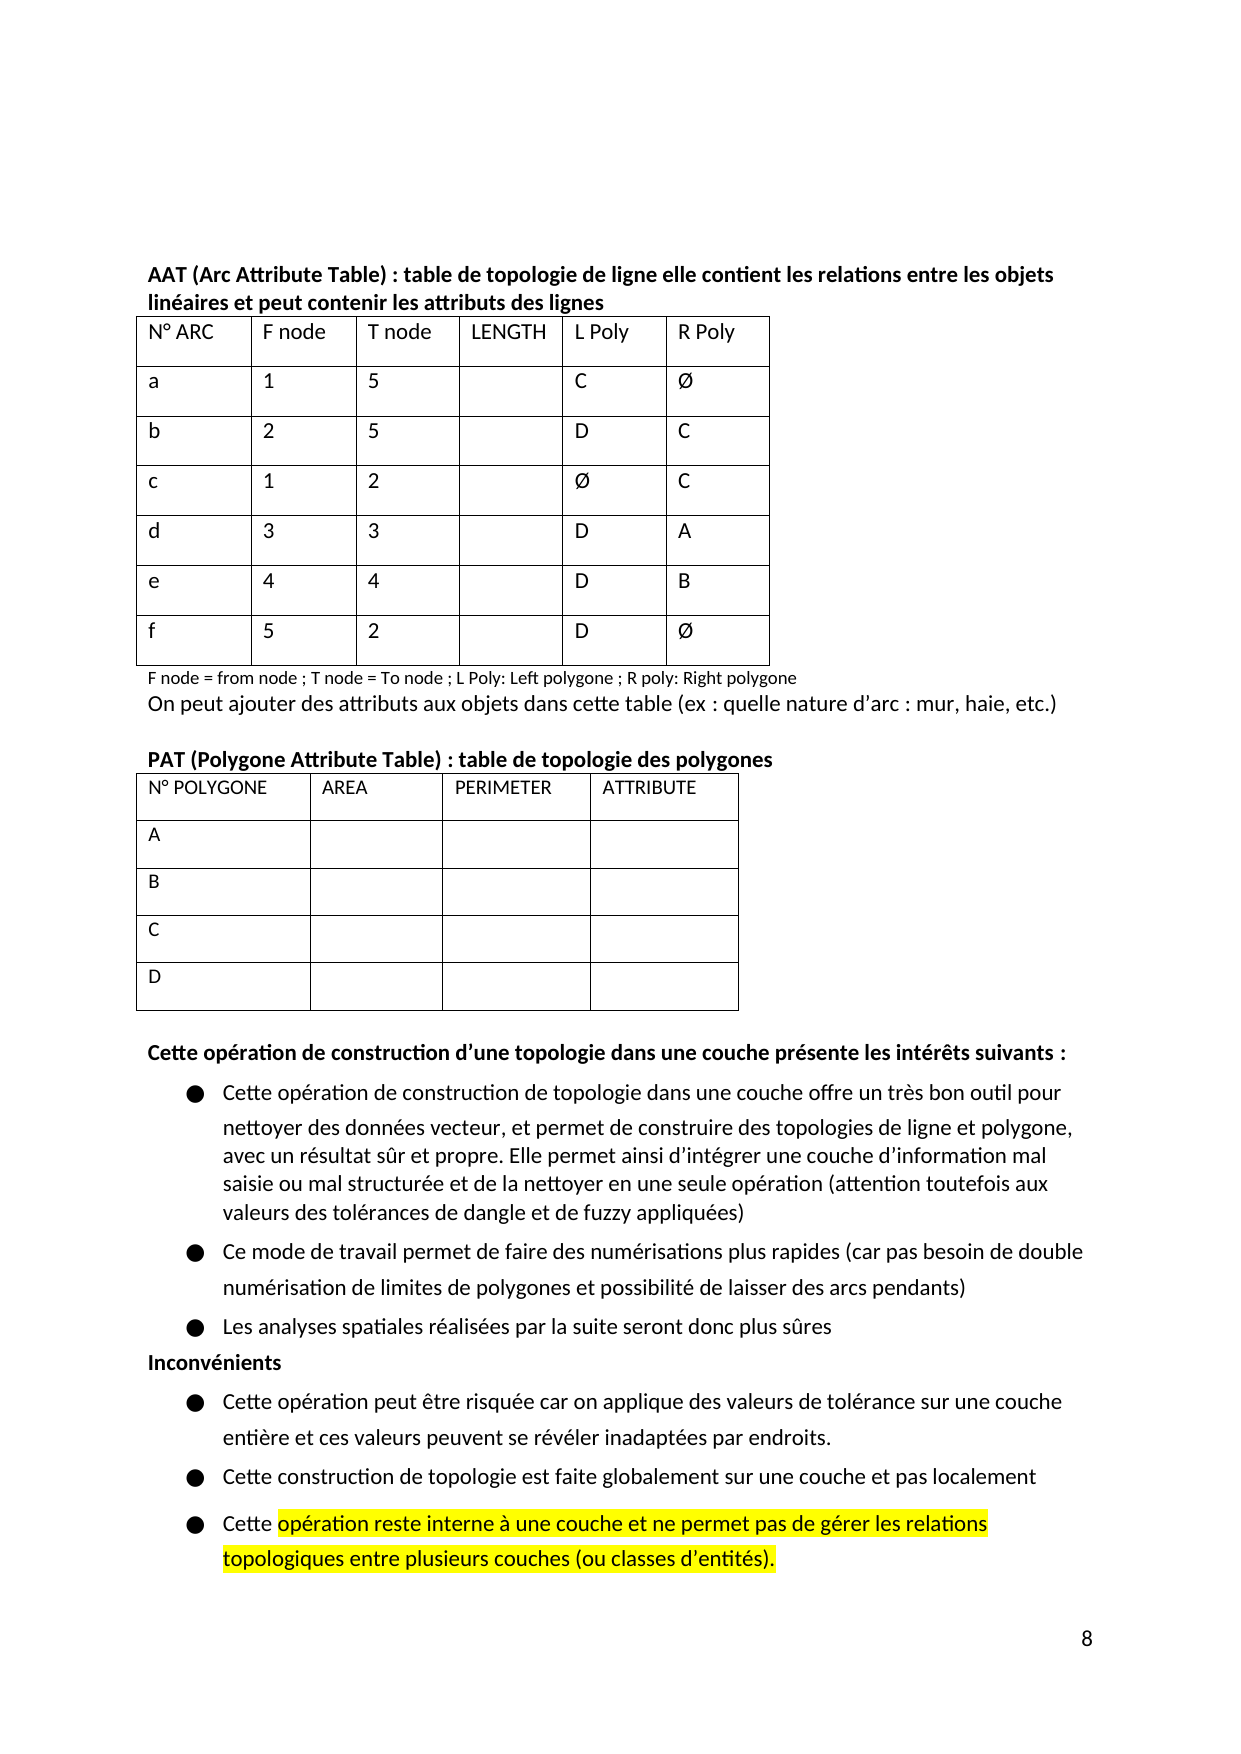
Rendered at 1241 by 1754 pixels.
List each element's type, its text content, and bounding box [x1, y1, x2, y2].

table_cell C [667, 417, 769, 465]
table_header N° POLYGONE [137, 774, 310, 820]
text On peut ajouter des attributs aux objets dans cette table (ex : quelle nature d’arc : mur, haie, etc.) [148, 689, 1093, 717]
table_cell [311, 869, 442, 915]
list Cette construction de topologie est faite globalement sur une couche et pas localement [185, 1451, 1093, 1498]
list Les analyses spatiales réalisées par la suite seront donc plus sûres [185, 1301, 1093, 1348]
table_cell B [667, 566, 769, 615]
list Cette opération reste interne à une couche et ne permet pas de gérer les relations topologiques entre plusieurs couches (ou classes d’entités). [185, 1498, 1093, 1573]
table_header PERIMETER [443, 774, 590, 820]
table_header R Poly [667, 317, 769, 366]
table_cell 3 [357, 516, 459, 565]
table_cell a [137, 367, 251, 416]
table_cell D [137, 963, 310, 1009]
table_cell [460, 516, 562, 565]
table_header L Poly [563, 317, 666, 366]
table_cell [460, 417, 562, 465]
table_cell 5 [357, 367, 459, 416]
table_header T node [357, 317, 459, 366]
table_cell Ø [667, 367, 769, 416]
table_cell Ø [667, 616, 769, 665]
table_cell 1 [252, 466, 356, 515]
table_header LENGTH [460, 317, 562, 366]
table_cell 3 [252, 516, 356, 565]
text PAT (Polygone Attribute Table) : table de topologie des polygones [148, 745, 1093, 773]
table_cell d [137, 516, 251, 565]
table_cell D [563, 616, 666, 665]
text Inconvénients [148, 1348, 1093, 1376]
table_cell D [563, 516, 666, 565]
table_cell [311, 963, 442, 1009]
table_header ATTRIBUTE [591, 774, 738, 820]
table_cell [591, 916, 738, 962]
table_cell 2 [357, 466, 459, 515]
text Cette opération de construction d’une topologie dans une couche présente les intérêts suivants : [148, 1038, 1093, 1067]
table_cell b [137, 417, 251, 465]
list Cette opération peut être risquée car on applique des valeurs de tolérance sur une couche entière et ces valeurs peuvent se révéler inadaptées par endroits. [185, 1376, 1093, 1451]
table_cell 4 [357, 566, 459, 615]
list Cette opération de construction de topologie dans une couche offre un très bon outil pour nettoyer des données vecteur, et permet de construire des topologies de ligne et polygone, avec un résultat sûr et propre. Elle permet ainsi d’intégrer une couche d’information mal saisie ou mal structurée et de la nettoyer en une seule opération (attention toutefois aux valeurs des tolérances de dangle et de fuzzy appliquées) [185, 1067, 1093, 1226]
table_cell [591, 963, 738, 1009]
table_cell 5 [357, 417, 459, 465]
table_cell [591, 821, 738, 868]
table_cell [443, 916, 590, 962]
table_header AREA [311, 774, 442, 820]
table_cell [443, 869, 590, 915]
table_cell A [667, 516, 769, 565]
table_cell [460, 466, 562, 515]
table_cell [443, 963, 590, 1009]
table_cell A [137, 821, 310, 868]
table_cell [443, 821, 590, 868]
table_cell [460, 616, 562, 665]
table_cell [591, 869, 738, 915]
table_header F node [252, 317, 356, 366]
text AAT (Arc Attribute Table) : table de topologie de ligne elle contient les relations entre les objets linéaires et peut contenir les attributs des lignes [148, 260, 1093, 316]
table_cell c [137, 466, 251, 515]
table_cell 5 [252, 616, 356, 665]
table_cell 2 [357, 616, 459, 665]
table_cell C [563, 367, 666, 416]
table_cell [460, 566, 562, 615]
table_header N° ARC [137, 317, 251, 366]
table_cell D [563, 566, 666, 615]
table_cell C [137, 916, 310, 962]
table_cell D [563, 417, 666, 465]
table_cell Ø [563, 466, 666, 515]
table_cell [460, 367, 562, 416]
table_cell [311, 821, 442, 868]
table_cell C [667, 466, 769, 515]
text F node = from node ; T node = To node ; L Poly: Left polygone ; R poly: Right polygone [148, 666, 1093, 689]
list Ce mode de travail permet de faire des numérisations plus rapides (car pas besoin de double numérisation de limites de polygones et possibilité de laisser des arcs pendants) [185, 1226, 1093, 1301]
table_cell 1 [252, 367, 356, 416]
table_cell f [137, 616, 251, 665]
table_cell 4 [252, 566, 356, 615]
table_cell 2 [252, 417, 356, 465]
table_cell [311, 916, 442, 962]
table_cell e [137, 566, 251, 615]
table_cell B [137, 869, 310, 915]
